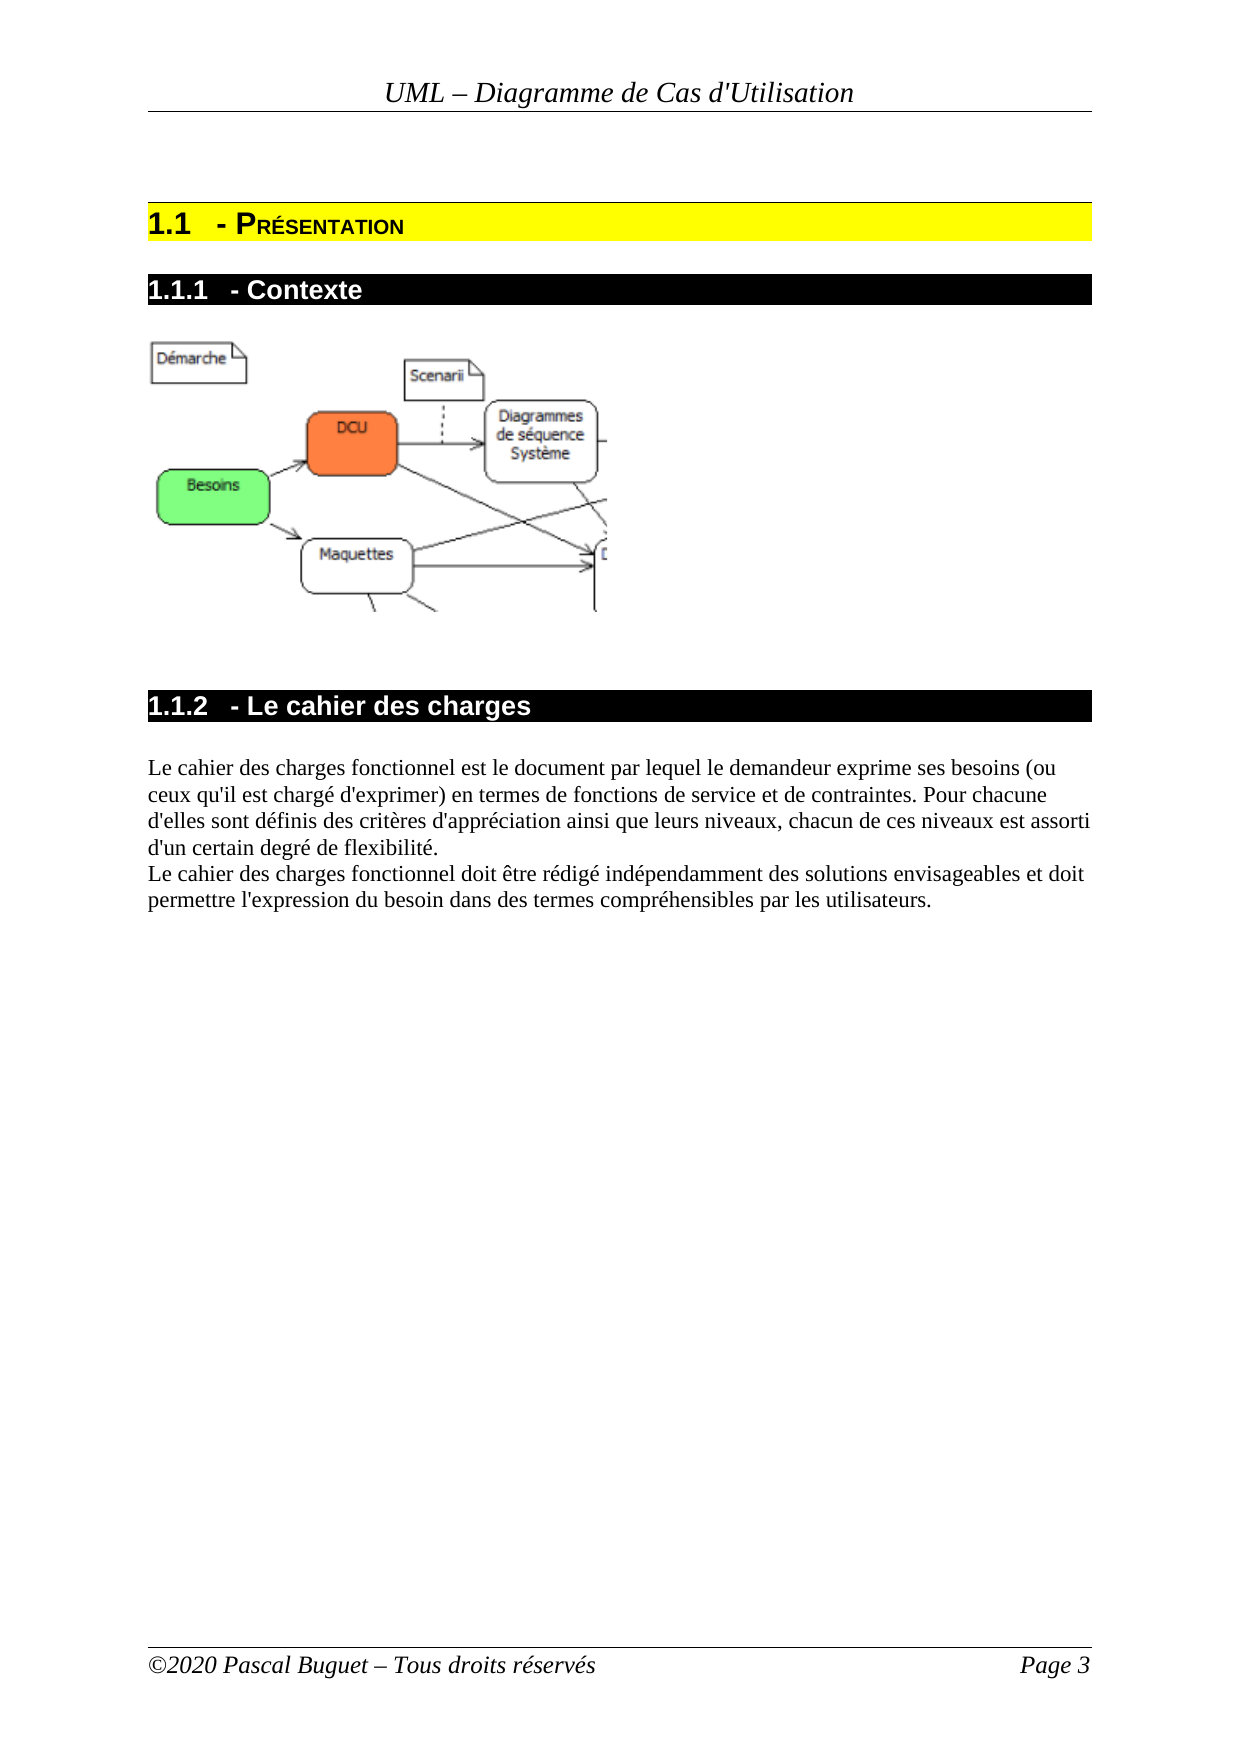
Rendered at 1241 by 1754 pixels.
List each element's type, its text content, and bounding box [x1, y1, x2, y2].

picture [147, 337, 608, 612]
subtitle - Le cahier des charges [148, 690, 1092, 722]
subtitle - Présentation [148, 203, 1092, 241]
text Le cahier des charges fonctionnel est le document par lequel le demandeur exprime ses besoins (ou ceux qu'il est chargé d'exprimer) en termes de fonctions de service et de contraintes. Pour chacune d'elles sont définis des critères d'appréciation ainsi que leurs niveaux, chacun de ces niveaux est assorti d'un certain degré de flexibilité. [148, 754, 1092, 860]
subtitle - Contexte [148, 274, 1092, 305]
text Le cahier des charges fonctionnel doit être rédigé indépendamment des solutions envisageables et doit permettre l'expression du besoin dans des termes compréhensibles par les utilisateurs. [148, 860, 1092, 913]
